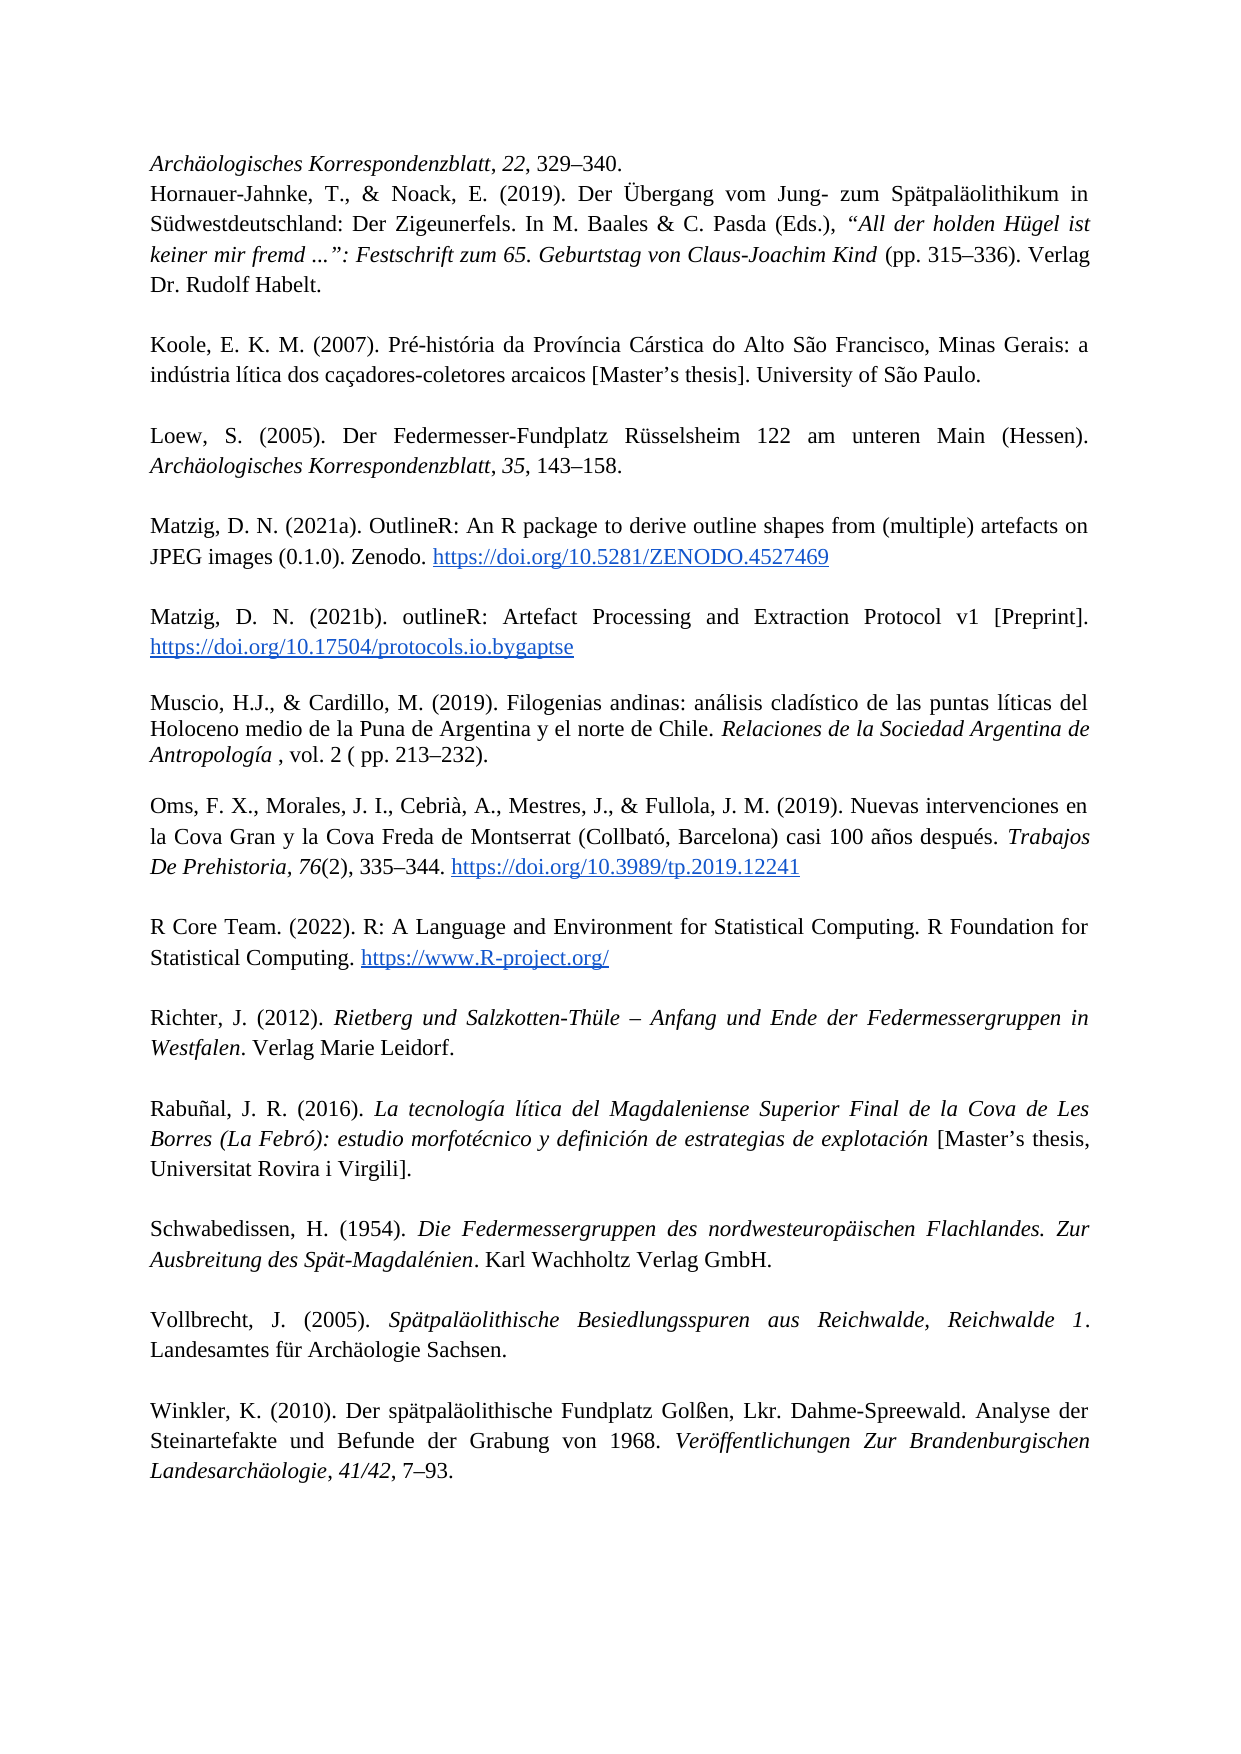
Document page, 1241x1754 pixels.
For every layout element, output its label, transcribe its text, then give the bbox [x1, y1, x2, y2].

text Oms, F. X., Morales, J. I., Cebrià, A., Mestres, J., & Fullola, J. M. (2019). Nuevas intervenciones en la Cova Gran y la Cova Freda de Montserrat (Collbató, Barcelona) casi 100 años después. Trabajos De Prehistoria, 76(2), 335–344. https://doi.org/10.3989/tp.2019.12241 [150, 793, 1090, 879]
text Loew, S. (2005). Der Federmesser-Fundplatz Rüsselsheim 122 am unteren Main (Hessen). Archäologisches Korrespondenzblatt, 35, 143–158. [150, 422, 1090, 478]
text Richter, J. (2012). Rietberg und Salzkotten-Thüle – Anfang und Ende der Federmessergruppen in Westfalen. Verlag Marie Leidorf. [150, 1004, 1090, 1061]
text Muscio, H.J., & Cardillo, M. (2019). Filogenias andinas: análisis cladístico de las puntas líticas del Holoceno medio de la Puna de Argentina y el norte de Chile. Relaciones de la Sociedad Argentina de Antropología , vol. 2 ( pp. 213–232). [150, 688, 1090, 768]
text Rabuñal, J. R. (2016). La tecnología lítica del Magdaleniense Superior Final de la Cova de Les Borres (La Febró): estudio morfotécnico y definición de estrategias de explotación [Master’s thesis, Universitat Rovira i Virgili]. [150, 1095, 1090, 1181]
text Winkler, K. (2010). Der spätpaläolithische Fundplatz Golßen, Lkr. Dahme-Spreewald. Analyse der Steinartefakte und Befunde der Grabung von 1968. Veröffentlichungen Zur Brandenburgischen Landesarchäologie, 41/42, 7–93. [150, 1397, 1090, 1483]
text Schwabedissen, H. (1954). Die Federmessergruppen des nordwesteuropäischen Flachlandes. Zur Ausbreitung des Spät-Magdalénien. Karl Wachholtz Verlag GmbH. [150, 1216, 1090, 1272]
text Archäologisches Korrespondenzblatt, 22, 329–340. [150, 150, 1090, 176]
text Koole, E. K. M. (2007). Pré-história da Província Cárstica do Alto São Francisco, Minas Gerais: a indústria lítica dos caçadores-coletores arcaicos [Master’s thesis]. University of São Paulo. [150, 331, 1090, 388]
text R Core Team. (2022). R: A Language and Environment for Statistical Computing. R Foundation for Statistical Computing. https://www.R-project.org/ [150, 913, 1090, 970]
text Matzig, D. N. (2021b). outlineR: Artefact Processing and Extraction Protocol v1 [Preprint]. https://doi.org/10.17504/protocols.io.bygaptse [150, 603, 1090, 660]
text Matzig, D. N. (2021a). OutlineR: An R package to derive outline shapes from (multiple) artefacts on JPEG images (0.1.0). Zenodo. https://doi.org/10.5281/ZENODO.4527469 [150, 512, 1090, 569]
text Vollbrecht, J. (2005). Spätpaläolithische Besiedlungsspuren aus Reichwalde, Reichwalde 1. Landesamtes für Archäologie Sachsen. [150, 1306, 1090, 1363]
text Hornauer-Jahnke, T., & Noack, E. (2019). Der Übergang vom Jung- zum Spätpaläolithikum in Südwestdeutschland: Der Zigeunerfels. In M. Baales & C. Pasda (Eds.), “All der holden Hügel ist keiner mir fremd ...”: Festschrift zum 65. Geburtstag von Claus-Joachim Kind (pp. 315–336). Verlag Dr. Rudolf Habelt. [150, 180, 1090, 297]
